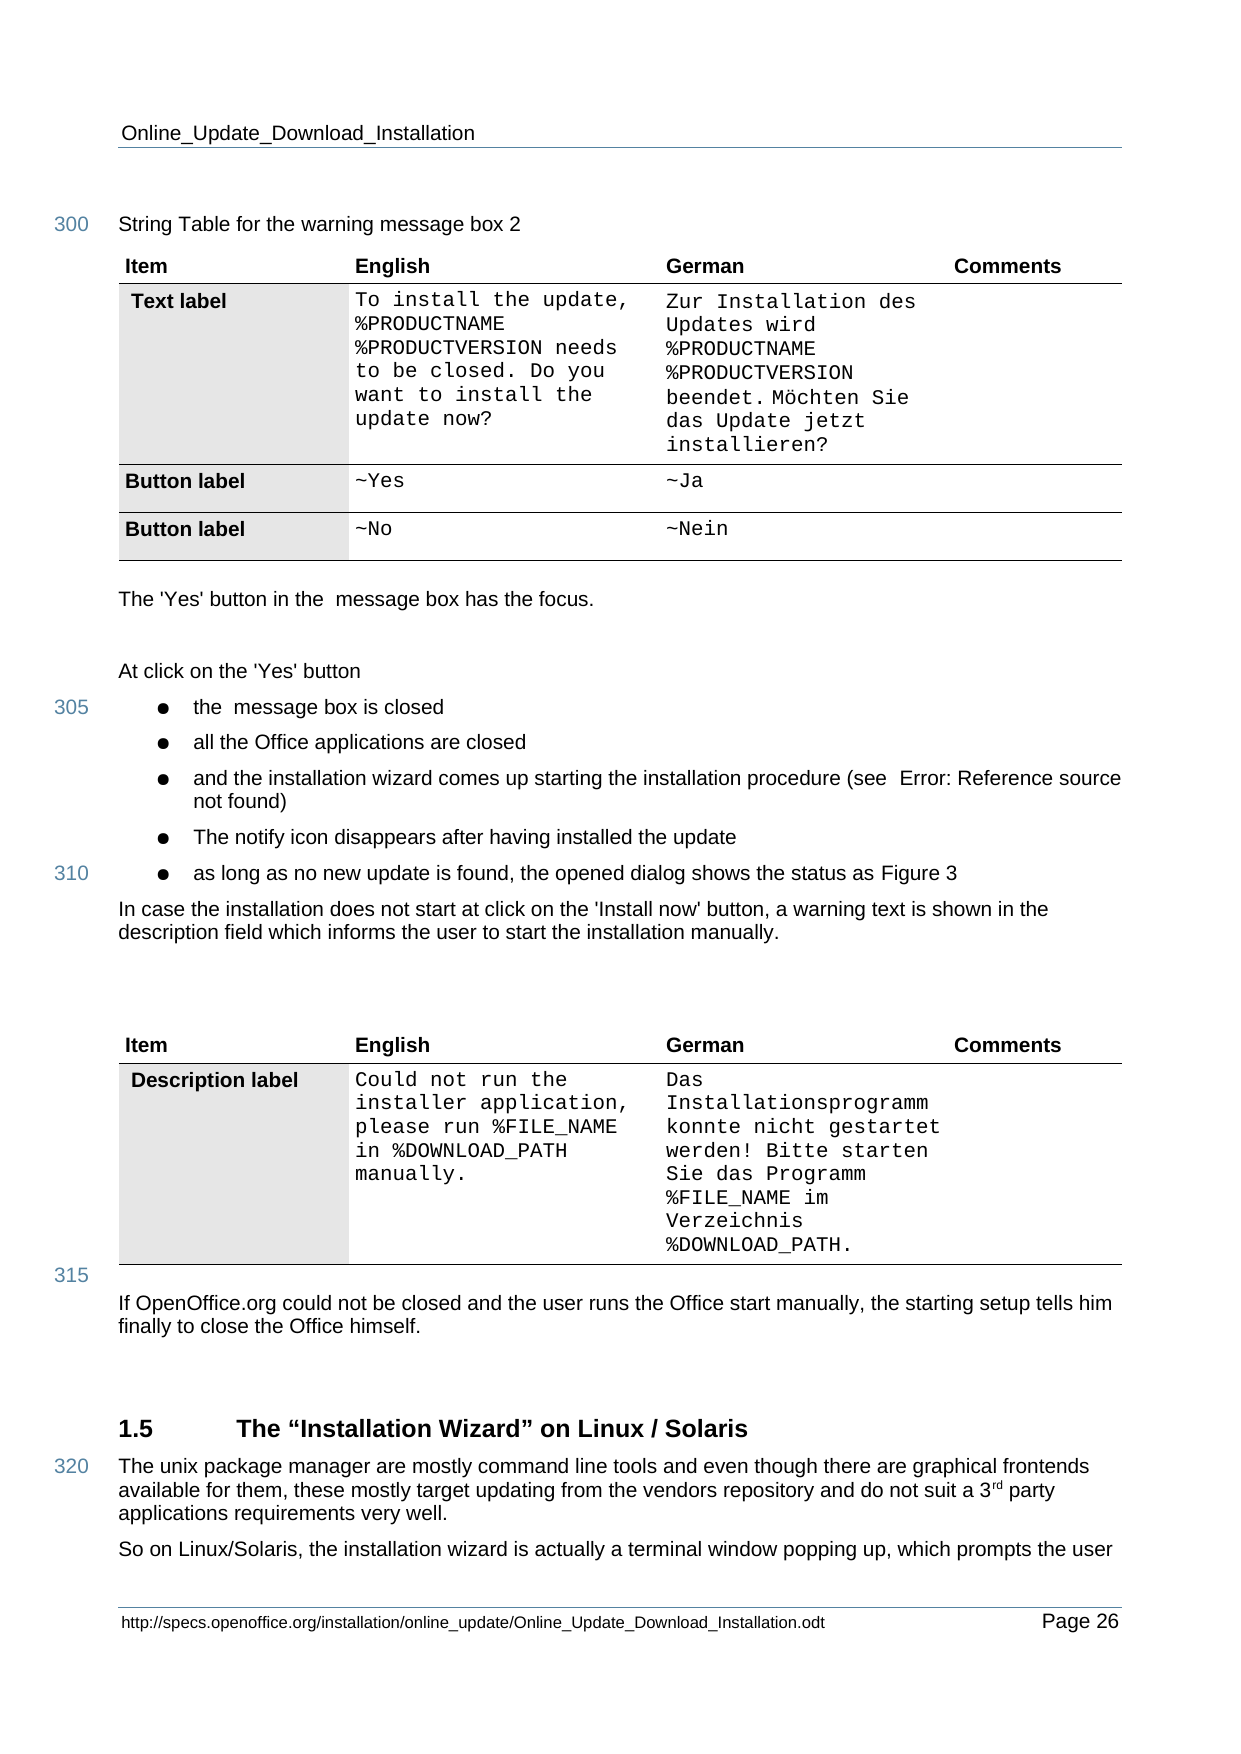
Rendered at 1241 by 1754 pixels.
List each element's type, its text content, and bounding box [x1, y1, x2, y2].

table_cell Text label [119, 284, 349, 464]
table_header German [660, 248, 948, 283]
table_cell Description label [119, 1064, 349, 1264]
text String Table for the warning message box 2 [118, 212, 1122, 236]
table_header German [660, 1028, 948, 1063]
table_header Item [119, 1028, 349, 1063]
table_header Comments [948, 248, 1122, 283]
table_header English [349, 1028, 660, 1063]
table_cell ~Yes [349, 465, 660, 512]
list all the Office applications are closed [156, 731, 1122, 754]
table_cell Button label [119, 465, 349, 512]
list as long as no new update is found, the opened dialog shows the status as Figure 3 [156, 861, 1122, 884]
table_header English [349, 248, 660, 283]
text At click on the 'Yes' button [118, 659, 1122, 683]
table_header Item [119, 248, 349, 283]
table_cell Button label [119, 513, 349, 560]
text So on Linux/Solaris, the installation wizard is actually a terminal window popping up, which prompts the user [118, 1537, 1122, 1560]
text The 'Yes' button in the message box has the focus. [118, 588, 1122, 611]
text If OpenOffice.org could not be closed and the user runs the Office start manually, the starting setup tells him finally to close the Office himself. [118, 1292, 1122, 1338]
text The unix package manager are mostly command line tools and even though there are graphical frontends available for them, these mostly target updating from the vendors repository and do not suit a 3rd party applications requirements very well. [118, 1455, 1122, 1525]
table_cell [948, 284, 1122, 464]
table_cell ~Nein [660, 513, 948, 560]
text In case the installation does not start at click on the 'Install now' button, a warning text is shown in the description field which informs the user to start the installation manually. [118, 897, 1122, 943]
subtitle The “Installation Wizard” on Linux / Solaris [118, 1415, 1122, 1443]
list The notify icon disappears after having installed the update [156, 826, 1122, 849]
table_cell [948, 1064, 1122, 1264]
table_cell [948, 513, 1122, 560]
table_cell Could not run the installer application, please run %FILE_NAME in %DOWNLOAD_PATH manually. [349, 1064, 660, 1264]
table_cell Zur Installation des Updates wird %PRODUCTNAME %PRODUCTVERSION beendet. Möchten Sie das Update jetzt installieren? [660, 284, 948, 464]
table_cell Das Installationsprogramm konnte nicht gestartet werden! Bitte starten Sie das Programm %FILE_NAME im Verzeichnis %DOWNLOAD_PATH. [660, 1064, 948, 1264]
table_cell ~Ja [660, 465, 948, 512]
table_cell To install the update, %PRODUCTNAME %PRODUCTVERSION needs to be closed. Do you want to install the update now? [349, 284, 660, 464]
table_header Comments [948, 1028, 1122, 1063]
table_cell ~No [349, 513, 660, 560]
list and the installation wizard comes up starting the installation procedure (see ) [156, 767, 1122, 813]
list the message box is closed [156, 695, 1122, 718]
table_cell [948, 465, 1122, 512]
